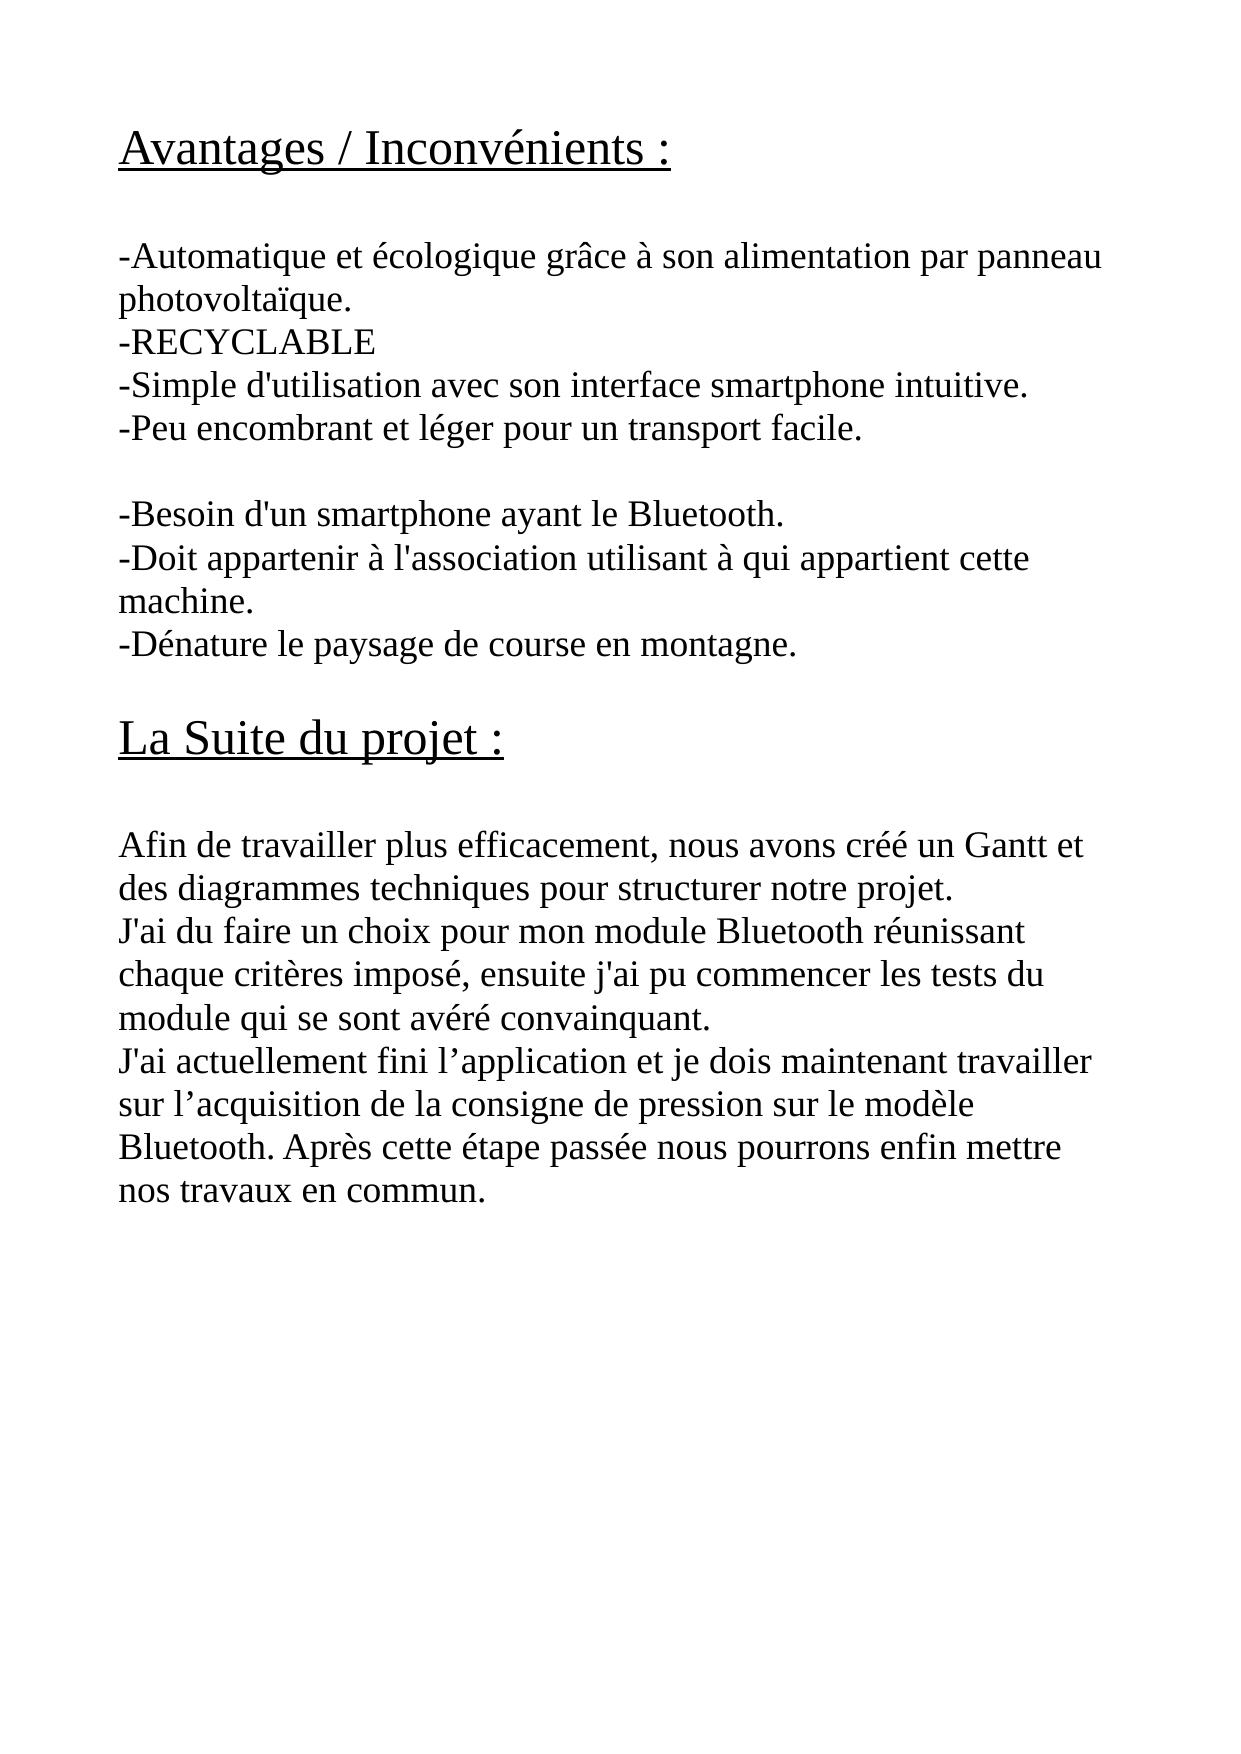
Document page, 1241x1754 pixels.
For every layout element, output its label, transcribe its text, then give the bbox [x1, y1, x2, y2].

text J'ai actuellement fini l’application et je dois maintenant travailler sur l’acquisition de la consigne de pression sur le modèle Bluetooth. Après cette étape passée nous pourrons enfin mettre nos travaux en commun. [118, 1038, 1122, 1211]
text -RECYCLABLE [118, 319, 1122, 362]
text J'ai du faire un choix pour mon module Bluetooth réunissant chaque critères imposé, ensuite j'ai pu commencer les tests du module qui se sont avéré convainquant. [118, 909, 1122, 1038]
text -Automatique et écologique grâce à son alimentation par panneau photovoltaïque. [118, 233, 1122, 319]
text -Peu encombrant et léger pour un transport facile. [118, 406, 1122, 449]
text -Dénature le paysage de course en montagne. [118, 621, 1122, 664]
text -Simple d'utilisation avec son interface smartphone intuitive. [118, 362, 1122, 406]
text La Suite du projet : [118, 707, 1122, 765]
text Avantages / Inconvénients : [118, 118, 1122, 176]
text -Doit appartenir à l'association utilisant à qui appartient cette machine. [118, 535, 1122, 621]
text Afin de travailler plus efficacement, nous avons créé un Gantt et des diagrammes techniques pour structurer notre projet. [118, 822, 1122, 909]
text -Besoin d'un smartphone ayant le Bluetooth. [118, 492, 1122, 535]
